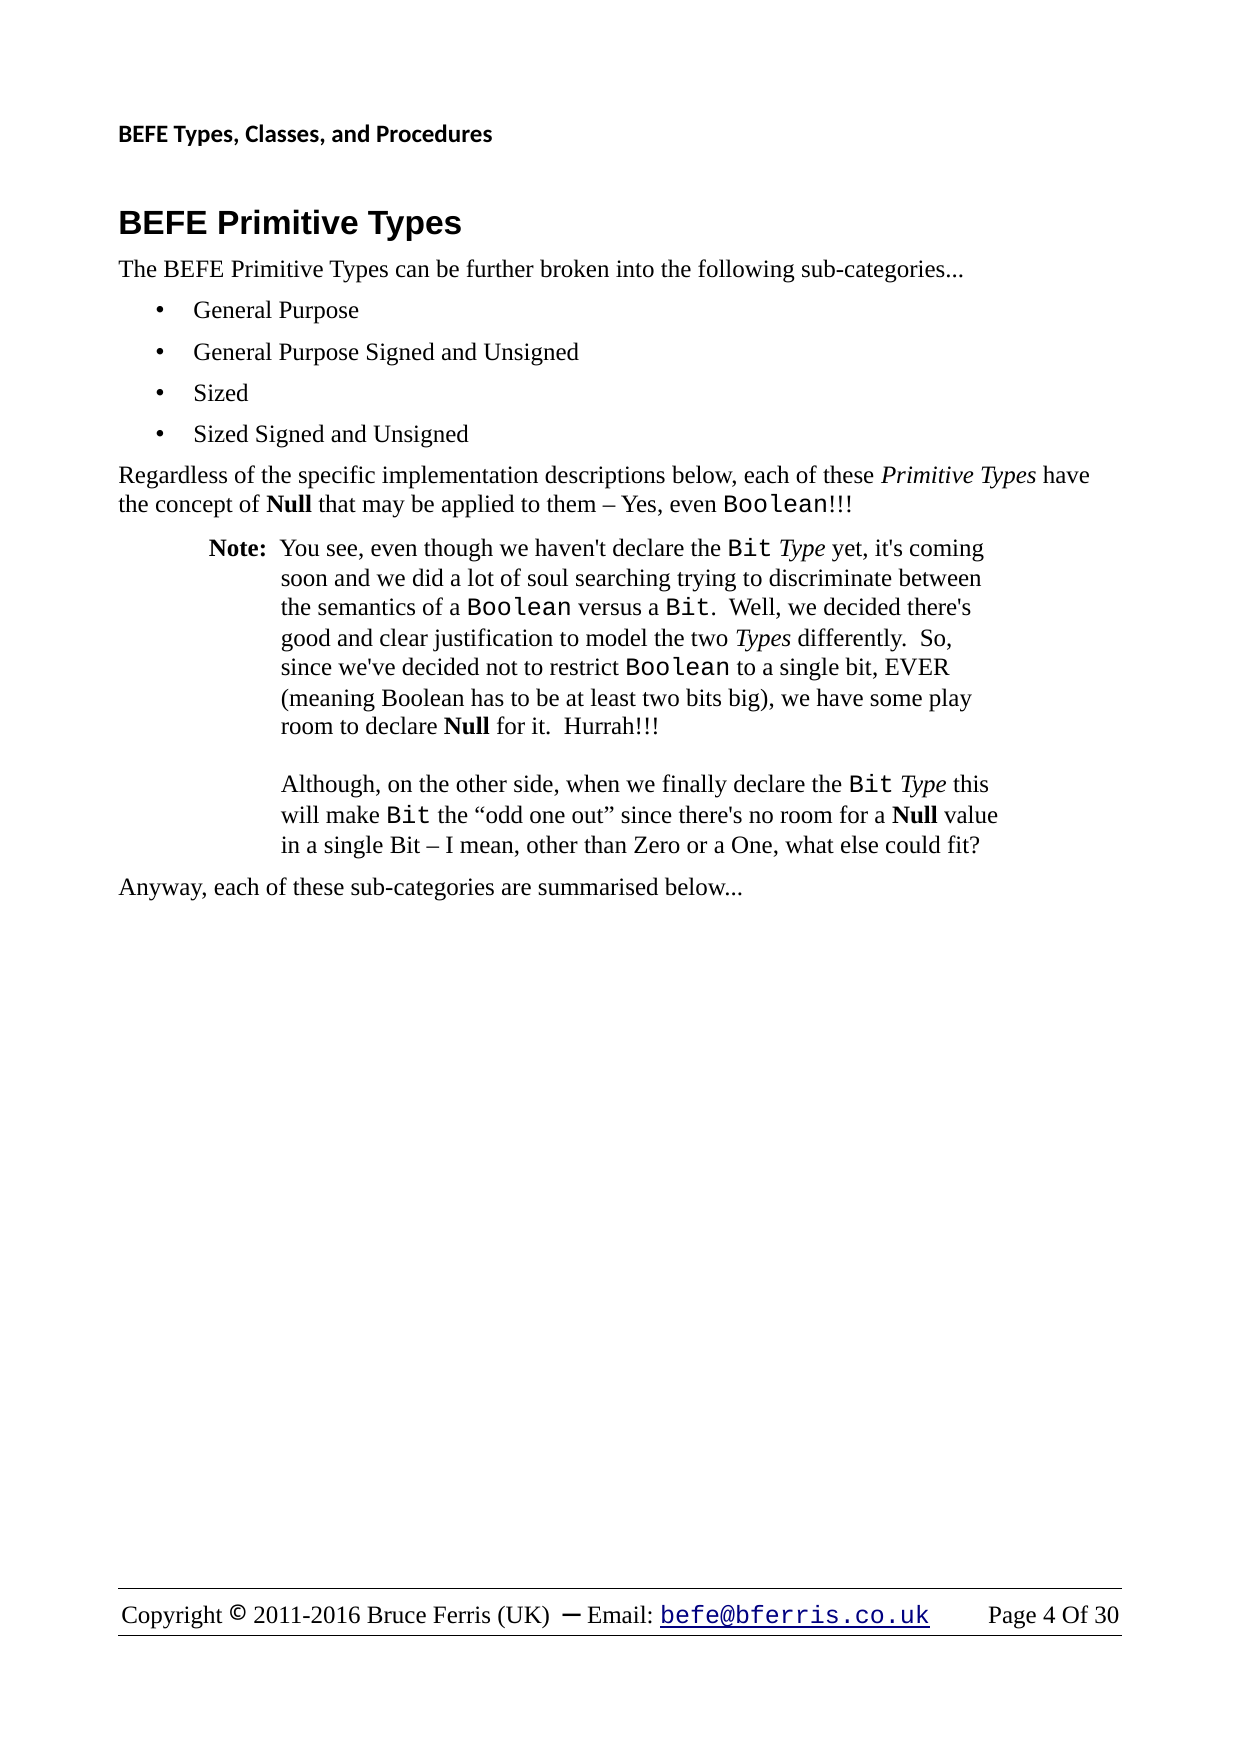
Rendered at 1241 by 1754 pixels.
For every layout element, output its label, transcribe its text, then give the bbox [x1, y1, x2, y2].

list Sized Signed and Unsigned [156, 419, 1122, 448]
list Sized [156, 378, 1122, 407]
text The BEFE Primitive Types can be further broken into the following sub-categories... [118, 254, 1122, 283]
text Anyway, each of these sub-categories are summarised below... [118, 872, 1122, 901]
text Note: You see, even though we haven't declare the Bit Type yet, it's coming soon and we did a lot of soul searching trying to discriminate between the semantics of a Boolean versus a Bit. Well, we decided there's good and clear justification to model the two Types differently. So, since we've decided not to restrict Boolean to a single bit, EVER (meaning Boolean has to be at least two bits big), we have some play room to declare Null for it. Hurrah!!! Although, on the other side, when we finally declare the Bit Type this will make Bit the “odd one out” since there's no room for a Null value in a single Bit – I mean, other than Zero or a One, what else could fit? [209, 533, 1002, 859]
text Regardless of the specific implementation descriptions below, each of these Primitive Types have the concept of Null that may be applied to them – Yes, even Boolean!!! [118, 461, 1122, 520]
subtitle BEFE Primitive Types [118, 203, 1122, 242]
list General Purpose Signed and Unsigned [156, 337, 1122, 366]
list General Purpose [156, 296, 1122, 324]
